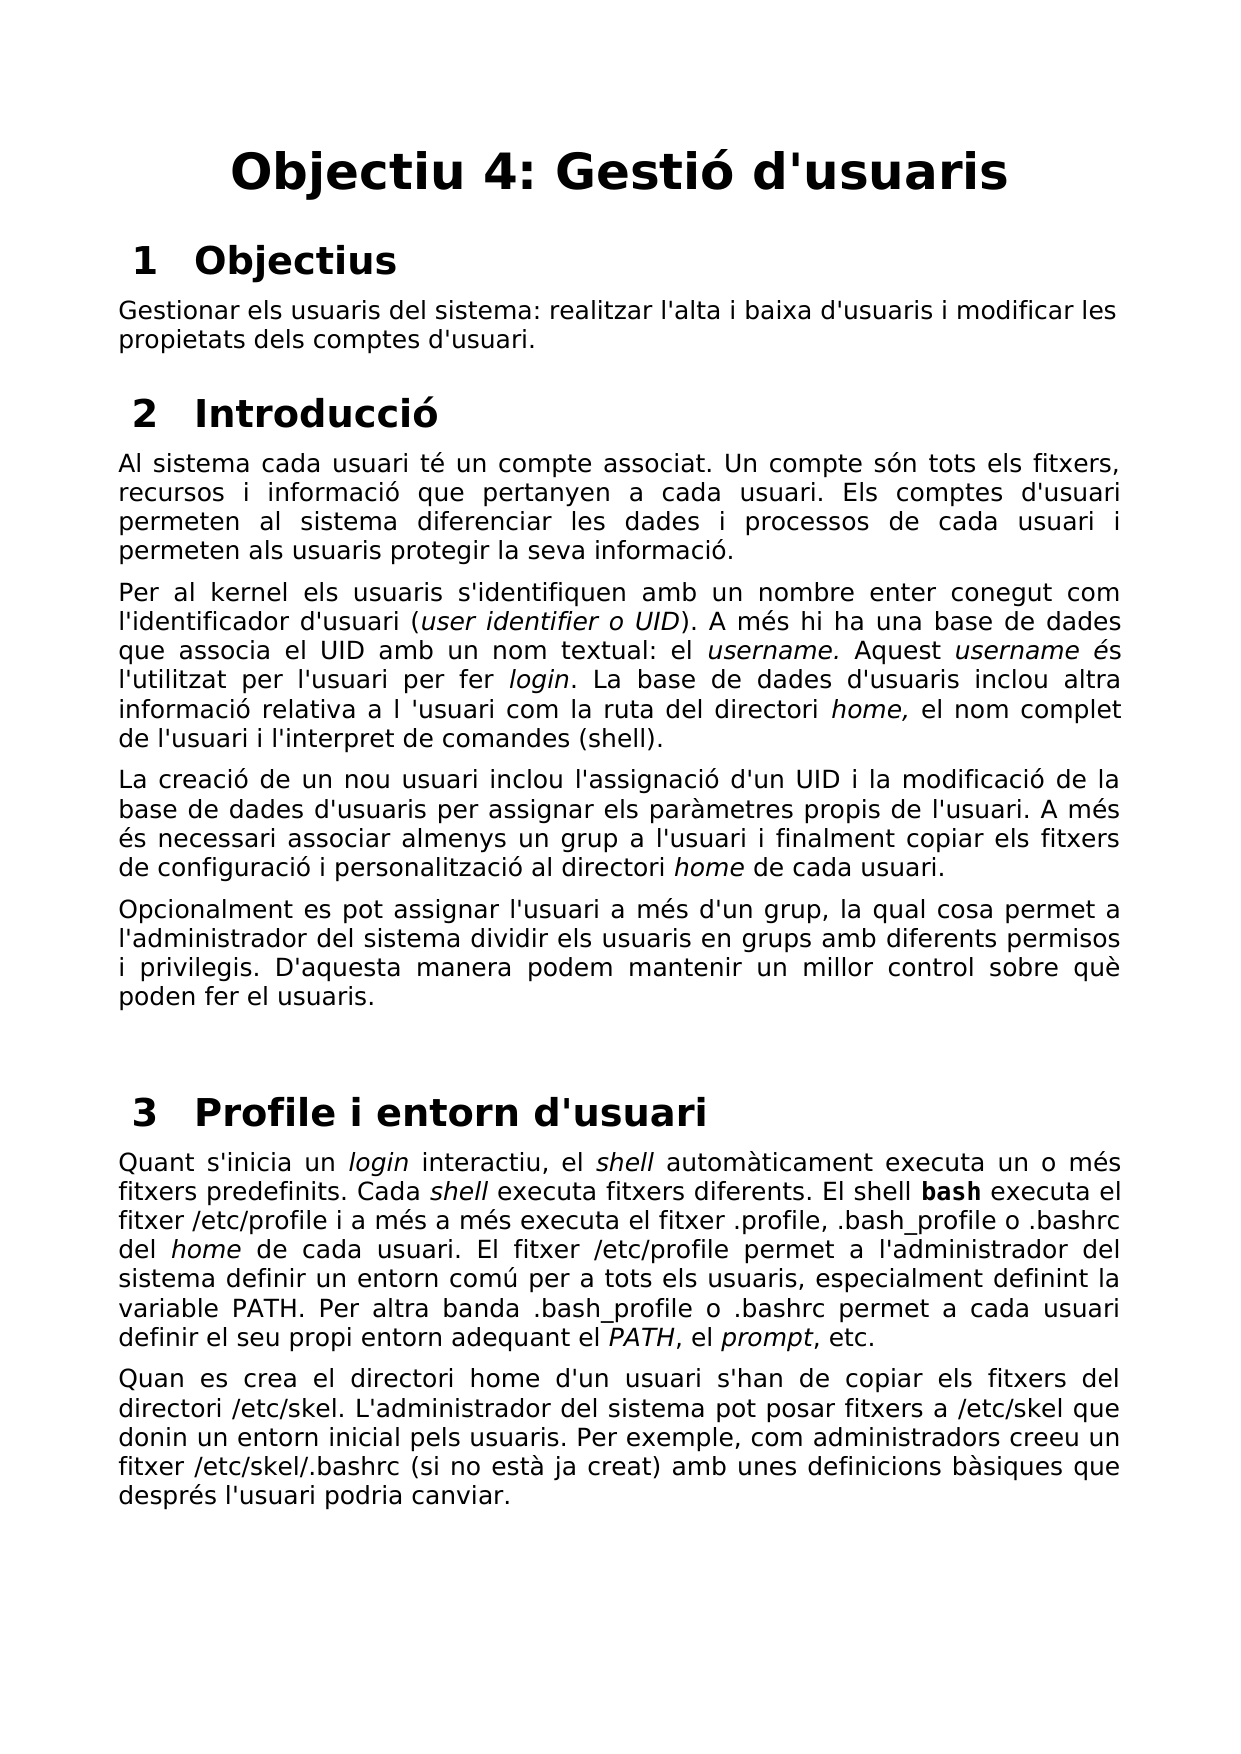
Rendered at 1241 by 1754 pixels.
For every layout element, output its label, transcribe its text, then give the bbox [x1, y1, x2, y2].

text Al sistema cada usuari té un compte associat. Un compte són tots els fitxers, recursos i informació que pertanyen a cada usuari. Els comptes d'usuari permeten al sistema diferenciar les dades i processos de cada usuari i permeten als usuaris protegir la seva informació. [118, 449, 1122, 566]
text Gestionar els usuaris del sistema: realitzar l'alta i baixa d'usuaris i modificar les propietats dels comptes d'usuari. [118, 296, 1122, 354]
text Quan es crea el directori home d'un usuari s'han de copiar els fitxers del directori /etc/skel. L'administrador del sistema pot posar fitxers a /etc/skel que donin un entorn inicial pels usuaris. Per exemple, com administradors creeu un fitxer /etc/skel/.bashrc (si no està ja creat) amb unes definicions bàsiques que després l'usuari podria canviar. [118, 1364, 1122, 1510]
text Quant s'inicia un login interactiu, el shell automàticament executa un o més fitxers predefinits. Cada shell executa fitxers diferents. El shell bash executa el fitxer /etc/profile i a més a més executa el fitxer .profile, .bash_profile o .bashrc del home de cada usuari. El fitxer /etc/profile permet a l'administrador del sistema definir un entorn comú per a tots els usuaris, especialment definint la variable PATH. Per altra banda .bash_profile o .bashrc permet a cada usuari definir el seu propi entorn adequant el PATH, el prompt, etc. [118, 1148, 1122, 1352]
subtitle Introducció [118, 392, 1122, 437]
title Objectiu 4: Gestió d'usuaris [118, 143, 1122, 201]
subtitle Profile i entorn d'usuari [118, 1091, 1122, 1135]
text Opcionalment es pot assignar l'usuari a més d'un grup, la qual cosa permet a l'administrador del sistema dividir els usuaris en grups amb diferents permisos i privilegis. D'aquesta manera podem mantenir un millor control sobre què poden fer el usuaris. [118, 895, 1122, 1012]
text Per al kernel els usuaris s'identifiquen amb un nombre enter conegut com l'identificador d'usuari (user identifier o UID). A més hi ha una base de dades que associa el UID amb un nom textual: el username. Aquest username és l'utilitzat per l'usuari per fer login. La base de dades d'usuaris inclou altra informació relativa a l 'usuari com la ruta del directori home, el nom complet de l'usuari i l'interpret de comandes (shell). [118, 578, 1122, 753]
text La creació de un nou usuari inclou l'assignació d'un UID i la modificació de la base de dades d'usuaris per assignar els paràmetres propis de l'usuari. A més és necessari associar almenys un grup a l'usuari i finalment copiar els fitxers de configuració i personalització al directori home de cada usuari. [118, 766, 1122, 882]
subtitle Objectius [118, 239, 1122, 283]
